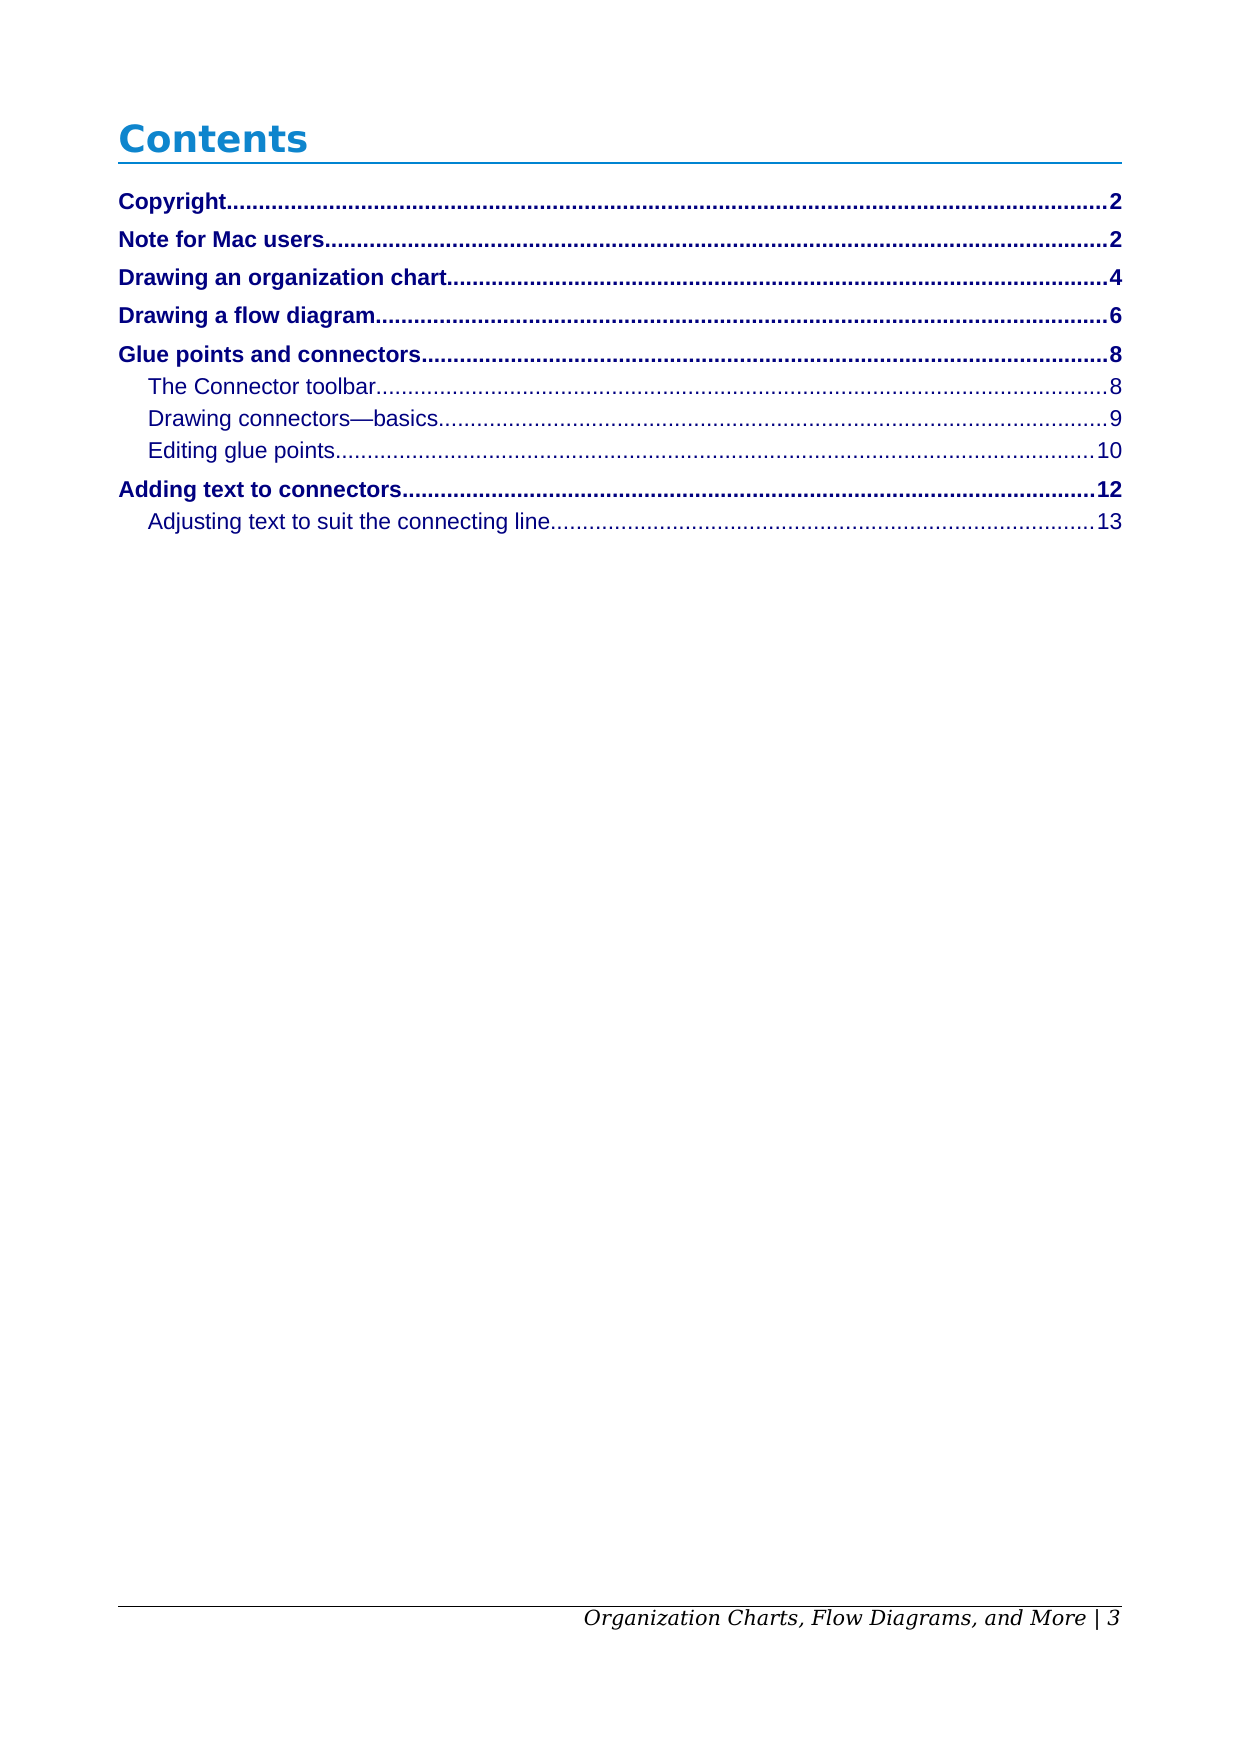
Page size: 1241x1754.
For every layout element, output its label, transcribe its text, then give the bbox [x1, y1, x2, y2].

text Note for Mac users 2 [118, 226, 1122, 252]
text Drawing an organization chart 4 [118, 264, 1122, 291]
text Drawing connectors—basics 9 [148, 405, 1122, 431]
text The Connector toolbar 8 [148, 373, 1122, 399]
text Contents [118, 118, 1122, 162]
text Editing glue points 10 [148, 437, 1122, 464]
text Glue points and connectors 8 [118, 341, 1122, 367]
text Adjusting text to suit the connecting line 13 [148, 508, 1122, 534]
text Adding text to connectors 12 [118, 476, 1122, 502]
text Copyright 2 [118, 188, 1122, 214]
text Drawing a flow diagram 6 [118, 302, 1122, 329]
